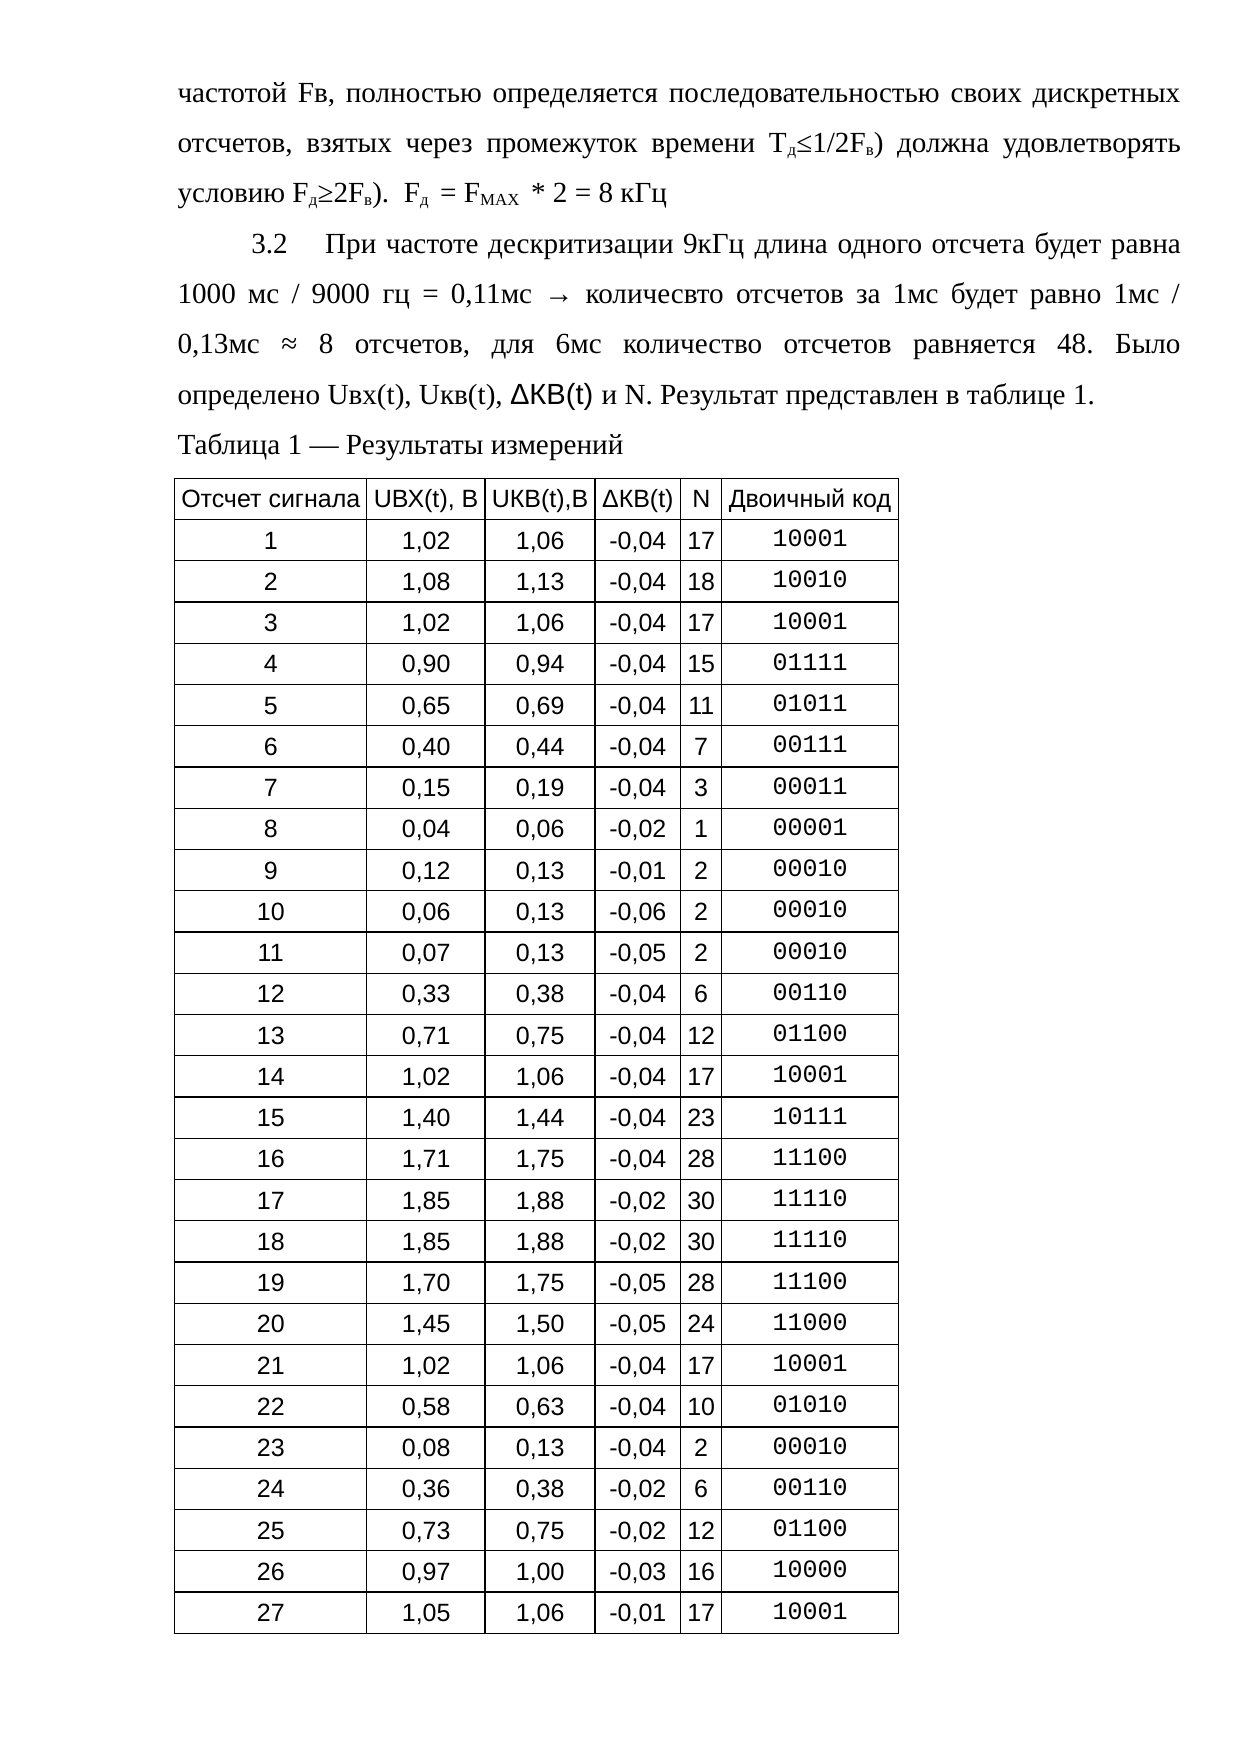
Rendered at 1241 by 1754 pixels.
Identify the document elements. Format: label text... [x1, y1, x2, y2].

table_cell 11110 [722, 1221, 898, 1261]
table_cell -0,04 [596, 561, 680, 601]
table_cell 2 [681, 933, 721, 973]
table_cell 1,06 [486, 520, 594, 560]
table_cell 22 [175, 1386, 366, 1426]
table_cell -0,04 [596, 603, 680, 643]
table_cell 17 [175, 1180, 366, 1220]
table_cell 14 [175, 1056, 366, 1096]
table_cell 00010 [722, 1428, 898, 1468]
table_cell 25 [175, 1510, 366, 1550]
table_cell 1 [681, 809, 721, 849]
table_cell 1,75 [486, 1139, 594, 1179]
table_cell 10001 [722, 1593, 898, 1633]
table_cell -0,05 [596, 933, 680, 973]
table_cell 5 [175, 685, 366, 725]
table_cell 0,58 [367, 1386, 484, 1426]
table_cell 26 [175, 1551, 366, 1591]
table_cell -0,04 [596, 1386, 680, 1426]
table_cell 0,36 [367, 1469, 484, 1509]
table_cell 0,73 [367, 1510, 484, 1550]
table_cell 0,12 [367, 850, 484, 890]
table_cell 1,85 [367, 1180, 484, 1220]
table_cell 23 [175, 1428, 366, 1468]
table_cell 1,02 [367, 520, 484, 560]
table_cell 10111 [722, 1098, 898, 1138]
table_cell 01111 [722, 644, 898, 684]
table_cell -0,04 [596, 726, 680, 766]
table_cell 10001 [722, 603, 898, 643]
table_cell 10 [681, 1386, 721, 1426]
table_cell 1,06 [486, 603, 594, 643]
table_cell 10 [175, 891, 366, 931]
table_cell 4 [175, 644, 366, 684]
table_cell 1,45 [367, 1304, 484, 1344]
table_cell 0,19 [486, 768, 594, 808]
table_cell 1,70 [367, 1263, 484, 1303]
table_cell 11000 [722, 1304, 898, 1344]
table_cell 1,85 [367, 1221, 484, 1261]
table_cell 0,13 [486, 891, 594, 931]
table_cell 30 [681, 1221, 721, 1261]
table_cell 3 [175, 603, 366, 643]
table_cell 00110 [722, 1469, 898, 1509]
table_cell 11 [175, 933, 366, 973]
table_cell 16 [681, 1551, 721, 1591]
table_cell 00111 [722, 726, 898, 766]
table_cell 17 [681, 603, 721, 643]
table_cell -0,06 [596, 891, 680, 931]
table_cell 28 [681, 1139, 721, 1179]
table_cell 00010 [722, 933, 898, 973]
table_cell 1,02 [367, 603, 484, 643]
table_cell 1,00 [486, 1551, 594, 1591]
table_cell 1,50 [486, 1304, 594, 1344]
table_cell 16 [175, 1139, 366, 1179]
table_cell 15 [681, 644, 721, 684]
table_cell 00010 [722, 850, 898, 890]
table_cell 18 [681, 561, 721, 601]
table_cell 0,13 [486, 1428, 594, 1468]
table_cell -0,02 [596, 1469, 680, 1509]
table_cell 0,07 [367, 933, 484, 973]
table_cell 10001 [722, 1345, 898, 1385]
table_cell -0,04 [596, 768, 680, 808]
table_cell 15 [175, 1098, 366, 1138]
table_cell 17 [681, 1345, 721, 1385]
table_header ΔКВ(t) [596, 479, 680, 519]
table_cell 0,38 [486, 1469, 594, 1509]
table_cell -0,03 [596, 1551, 680, 1591]
table_cell 0,65 [367, 685, 484, 725]
table_cell 0,13 [486, 850, 594, 890]
table_cell 00011 [722, 768, 898, 808]
table_cell -0,04 [596, 1098, 680, 1138]
table_cell 1,75 [486, 1263, 594, 1303]
table_cell 00001 [722, 809, 898, 849]
table_cell 0,90 [367, 644, 484, 684]
table_cell 17 [681, 520, 721, 560]
table_cell 1,40 [367, 1098, 484, 1138]
table_cell 12 [681, 1015, 721, 1055]
table_cell -0,04 [596, 1428, 680, 1468]
table_cell 2 [175, 561, 366, 601]
table_cell 1,71 [367, 1139, 484, 1179]
table_cell 12 [681, 1510, 721, 1550]
table_cell 6 [681, 1469, 721, 1509]
text частотой Fв, полностью определяется последовательностью своих дискретных отсчетов, взятых через промежуток времени Тд≤1/2Fв) должна удовлетворять условию Fд≥2Fв). Fд = FMAX * 2 = 8 кГц [177, 75, 1181, 209]
table_cell 1,08 [367, 561, 484, 601]
table_cell 10000 [722, 1551, 898, 1591]
table_cell 10001 [722, 520, 898, 560]
table_cell 0,06 [367, 891, 484, 931]
table_header Двоичный код [722, 479, 898, 519]
table_cell -0,01 [596, 850, 680, 890]
table_cell -0,04 [596, 1139, 680, 1179]
table_cell -0,04 [596, 1345, 680, 1385]
table_cell 0,63 [486, 1386, 594, 1426]
table_cell 24 [175, 1469, 366, 1509]
table_cell -0,05 [596, 1263, 680, 1303]
table_cell 0,69 [486, 685, 594, 725]
table_cell 00110 [722, 974, 898, 1014]
table_cell 10010 [722, 561, 898, 601]
table_cell 1 [175, 520, 366, 560]
table_cell 01010 [722, 1386, 898, 1426]
table_cell 28 [681, 1263, 721, 1303]
table_cell -0,04 [596, 644, 680, 684]
table_cell 20 [175, 1304, 366, 1344]
table_header UКВ(t),В [486, 479, 594, 519]
table_header UВХ(t), В [367, 479, 484, 519]
table_cell 11 [681, 685, 721, 725]
list При частоте дескритизации 9кГц длина одного отсчета будет равна 1000 мс / 9000 гц = 0,11мс → количесвто отсчетов за 1мс будет равно 1мс / 0,13мс ≈ 8 отсчетов, для 6мс количество отсчетов равняется 48. Было определено Uвх(t), Uкв(t), ΔКВ(t) и N. Результат представлен в таблице 1. [177, 226, 1181, 411]
text Таблица 1 — Результаты измерений [177, 427, 1181, 461]
table_cell 0,38 [486, 974, 594, 1014]
table_cell 01011 [722, 685, 898, 725]
table_cell 18 [175, 1221, 366, 1261]
table_cell 0,40 [367, 726, 484, 766]
table_cell 7 [175, 768, 366, 808]
table_header Отсчет сигнала [175, 479, 366, 519]
table_cell 6 [681, 974, 721, 1014]
table_cell 0,08 [367, 1428, 484, 1468]
table_cell -0,05 [596, 1304, 680, 1344]
table_cell 0,75 [486, 1510, 594, 1550]
table_cell -0,02 [596, 1221, 680, 1261]
table_cell 0,15 [367, 768, 484, 808]
table_cell -0,02 [596, 1180, 680, 1220]
table_cell 19 [175, 1263, 366, 1303]
table_cell 0,75 [486, 1015, 594, 1055]
table_cell 0,94 [486, 644, 594, 684]
table_cell 3 [681, 768, 721, 808]
table_cell 21 [175, 1345, 366, 1385]
table_cell 11110 [722, 1180, 898, 1220]
table_cell 1,88 [486, 1221, 594, 1261]
table_cell 0,06 [486, 809, 594, 849]
table_cell 1,06 [486, 1593, 594, 1633]
table_cell 6 [175, 726, 366, 766]
table_cell 10001 [722, 1056, 898, 1096]
table_cell 0,04 [367, 809, 484, 849]
table_cell 00010 [722, 891, 898, 931]
table_cell 2 [681, 1428, 721, 1468]
table_cell -0,04 [596, 520, 680, 560]
table_cell -0,02 [596, 1510, 680, 1550]
table_header N [681, 479, 721, 519]
table_cell 8 [175, 809, 366, 849]
table_cell 1,44 [486, 1098, 594, 1138]
table_cell 0,33 [367, 974, 484, 1014]
table_cell 11100 [722, 1139, 898, 1179]
table_cell -0,04 [596, 685, 680, 725]
table_cell 12 [175, 974, 366, 1014]
table_cell 1,88 [486, 1180, 594, 1220]
table_cell 1,06 [486, 1056, 594, 1096]
table_cell 23 [681, 1098, 721, 1138]
table_cell 01100 [722, 1015, 898, 1055]
table_cell -0,04 [596, 1056, 680, 1096]
table_cell 24 [681, 1304, 721, 1344]
table_cell 7 [681, 726, 721, 766]
table_cell 27 [175, 1593, 366, 1633]
table_cell 0,97 [367, 1551, 484, 1591]
table_cell 1,02 [367, 1056, 484, 1096]
table_cell 1,02 [367, 1345, 484, 1385]
table_cell 11100 [722, 1263, 898, 1303]
table_cell 9 [175, 850, 366, 890]
table_cell 01100 [722, 1510, 898, 1550]
table_cell 17 [681, 1056, 721, 1096]
table_cell 1,13 [486, 561, 594, 601]
table_cell -0,01 [596, 1593, 680, 1633]
table_cell 0,13 [486, 933, 594, 973]
table_cell -0,04 [596, 974, 680, 1014]
table_cell 17 [681, 1593, 721, 1633]
table_cell 1,05 [367, 1593, 484, 1633]
table_cell -0,02 [596, 809, 680, 849]
table_cell 2 [681, 850, 721, 890]
table_cell -0,04 [596, 1015, 680, 1055]
table_cell 13 [175, 1015, 366, 1055]
table_cell 0,44 [486, 726, 594, 766]
table_cell 1,06 [486, 1345, 594, 1385]
table_cell 0,71 [367, 1015, 484, 1055]
table_cell 2 [681, 891, 721, 931]
table_cell 30 [681, 1180, 721, 1220]
